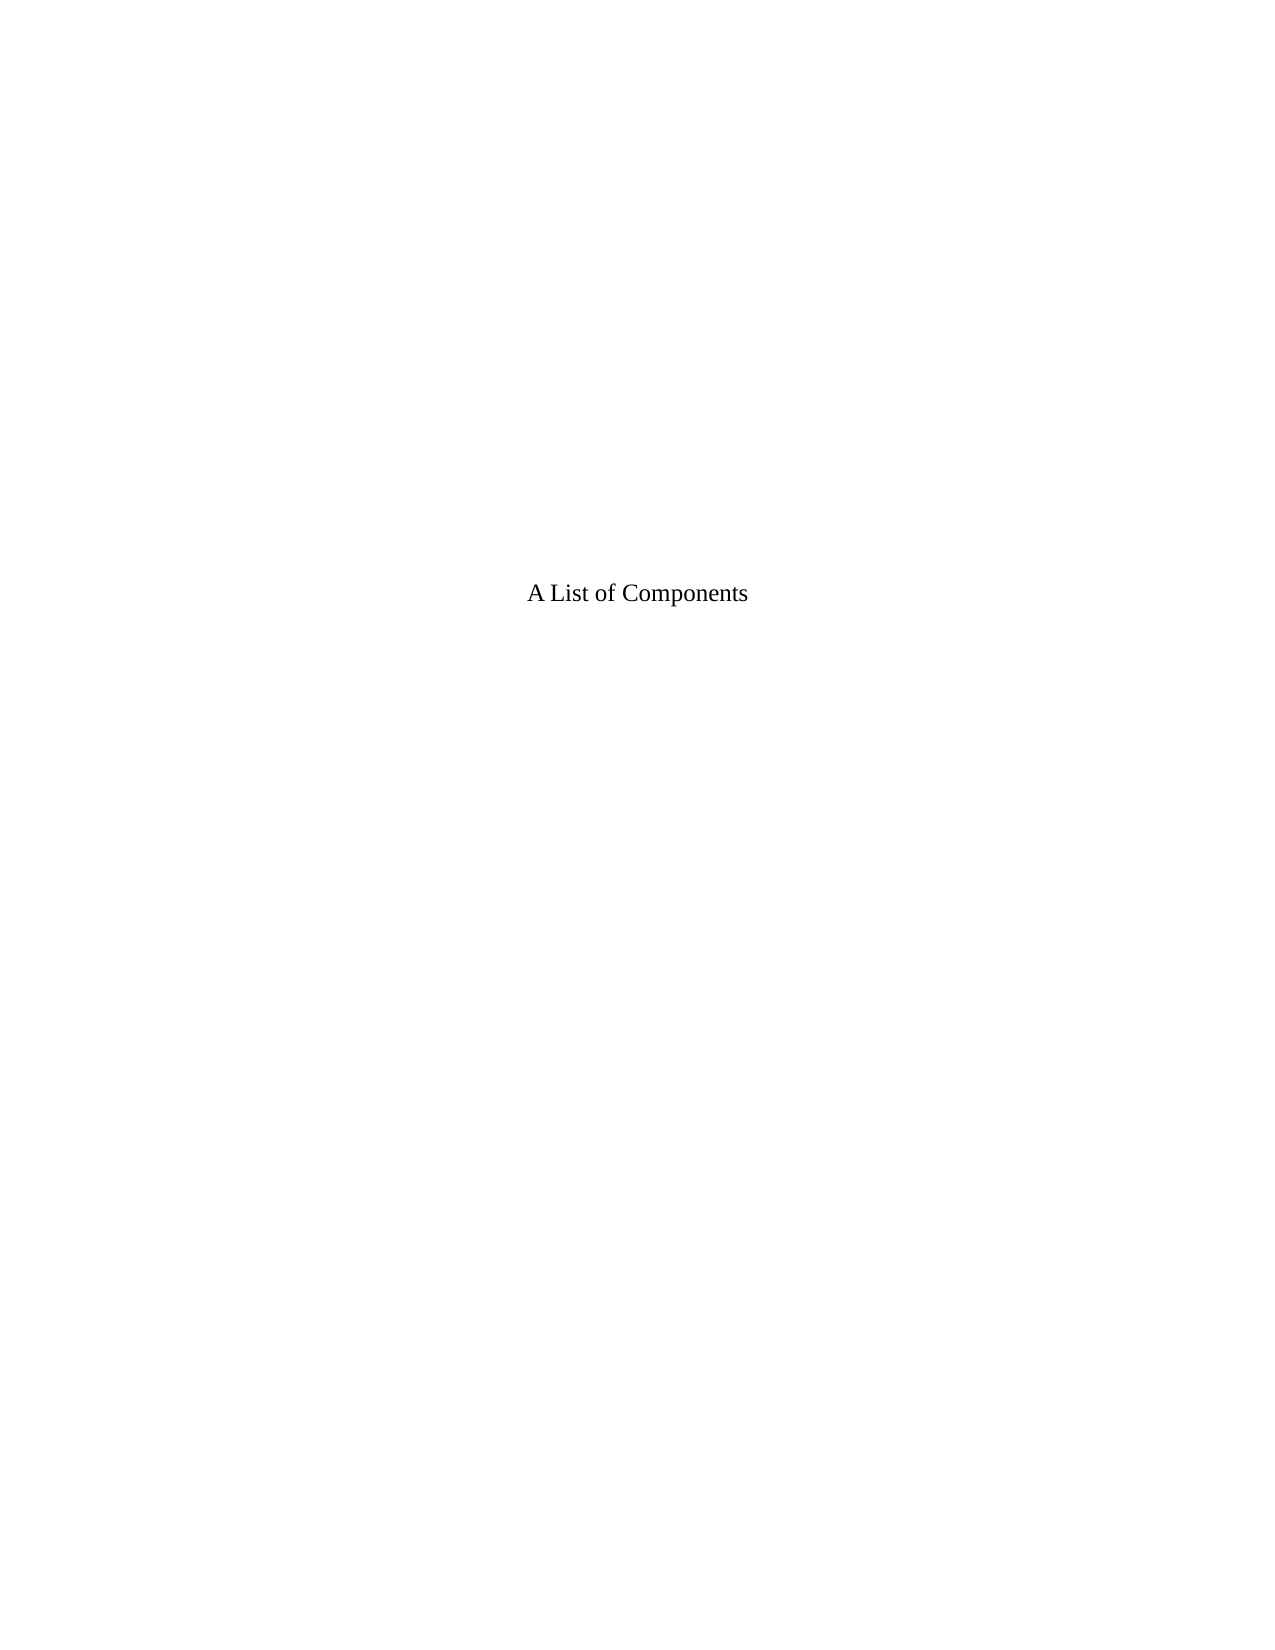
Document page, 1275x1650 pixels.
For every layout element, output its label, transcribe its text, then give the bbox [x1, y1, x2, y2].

text A List of Components [118, 578, 1157, 607]
